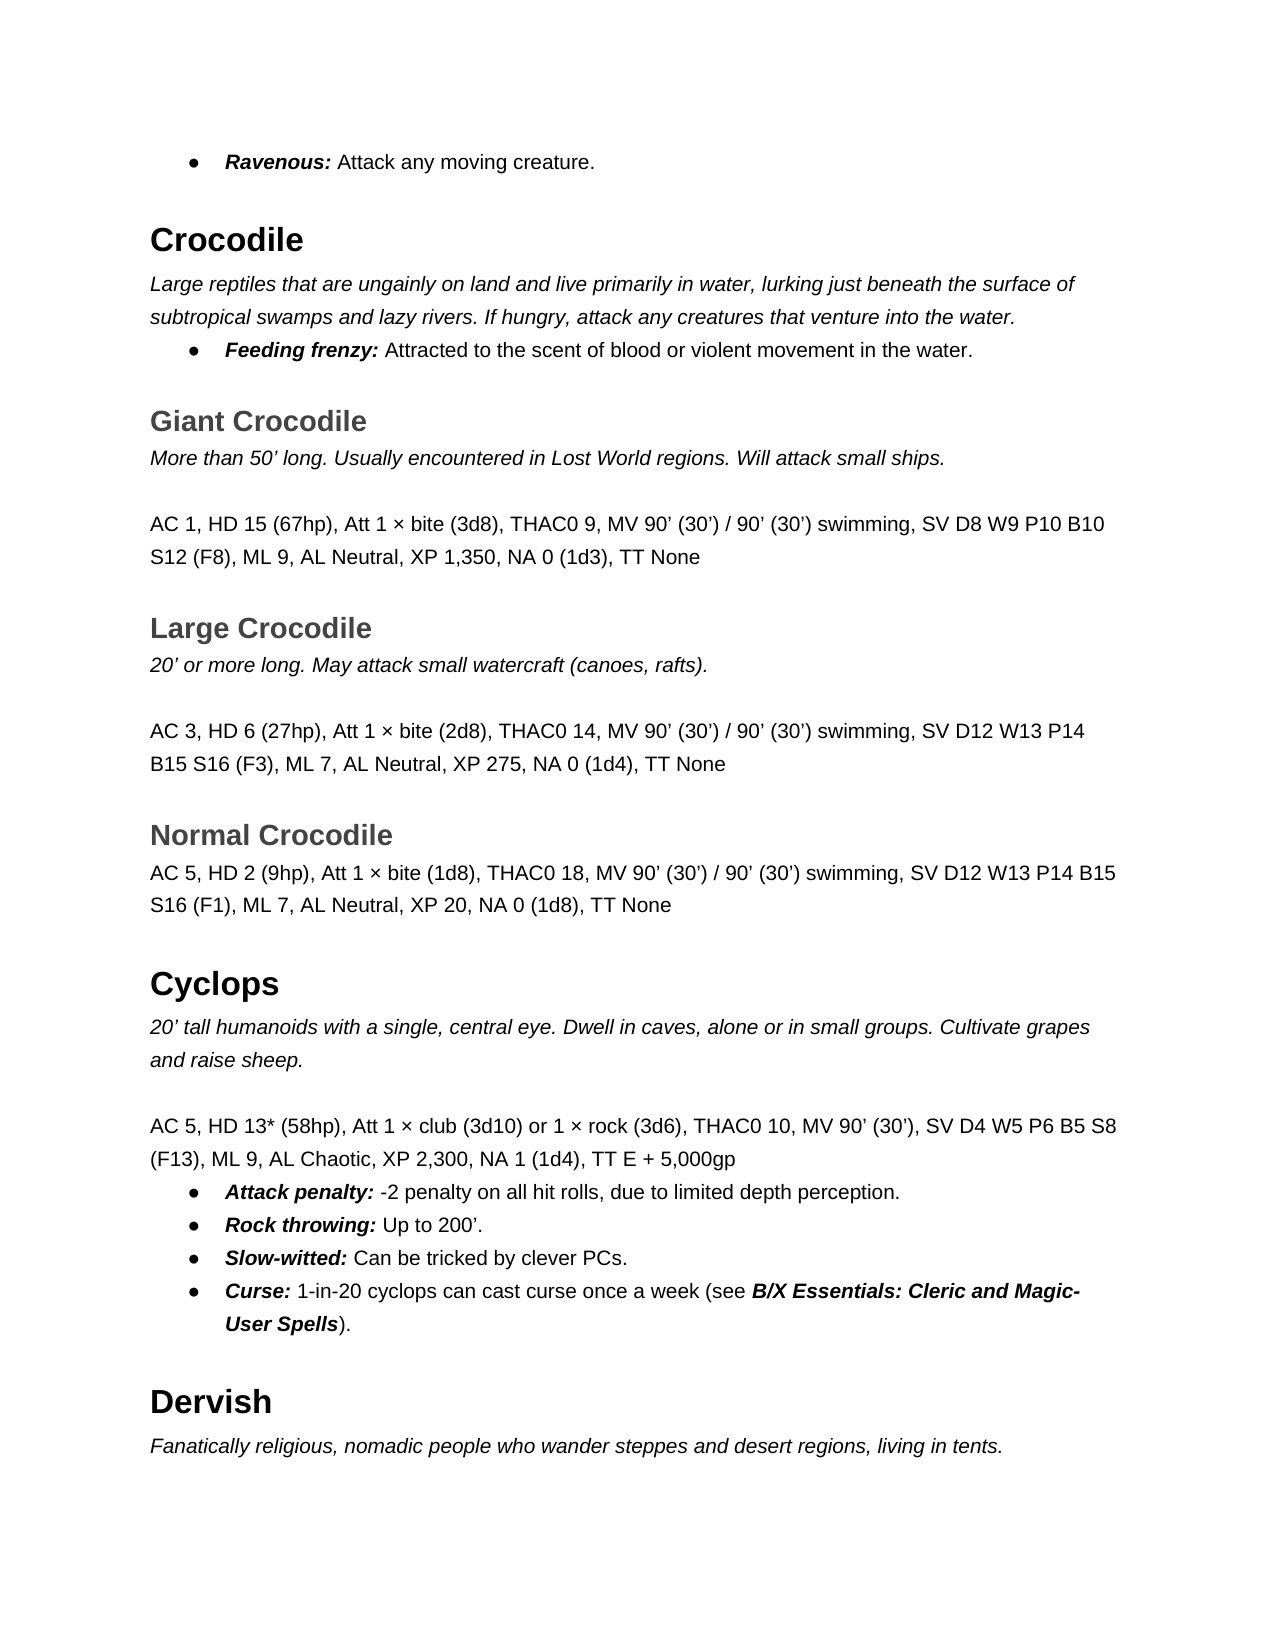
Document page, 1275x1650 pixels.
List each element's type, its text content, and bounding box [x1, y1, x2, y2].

text AC 5, HD 2 (9hp), Att 1 × bite (1d8), THAC0 18, MV 90’ (30’) / 90’ (30’) swimming, SV D12 W13 P14 B15 S16 (F1), ML 7, AL Neutral, XP 20, NA 0 (1d8), TT None [150, 860, 1125, 917]
text AC 3, HD 6 (27hp), Att 1 × bite (2d8), THAC0 14, MV 90’ (30’) / 90’ (30’) swimming, SV D12 W13 P14 B15 S16 (F3), ML 7, AL Neutral, XP 275, NA 0 (1d4), TT None [150, 719, 1125, 776]
text 20’ tall humanoids with a single, central eye. Dwell in caves, alone or in small groups. Cultivate grapes and raise sheep. [150, 1015, 1125, 1072]
subtitle Normal Crocodile [150, 818, 1125, 852]
text 20’ or more long. May attack small watercraft (canoes, rafts). [150, 653, 1125, 677]
subtitle Large Crocodile [150, 611, 1125, 645]
list Attack penalty: -2 penalty on all hit rolls, due to limited depth perception. [187, 1180, 1125, 1204]
subtitle Crocodile [150, 221, 1125, 259]
text More than 50’ long. Usually encountered in Lost World regions. Will attack small ships. [150, 446, 1125, 470]
subtitle Dervish [150, 1382, 1125, 1421]
subtitle Cyclops [150, 964, 1125, 1002]
subtitle Giant Crocodile [150, 404, 1125, 437]
list Ravenous: Attack any moving creature. [187, 150, 1125, 174]
list Curse: 1-in-20 cyclops can cast curse once a week (see B/X Essentials: Cleric and Magic-User Spells). [187, 1279, 1125, 1336]
text AC 5, HD 13* (58hp), Att 1 × club (3d10) or 1 × rock (3d6), THAC0 10, MV 90’ (30’), SV D4 W5 P6 B5 S8 (F13), ML 9, AL Chaotic, XP 2,300, NA 1 (1d4), TT E + 5,000gp [150, 1114, 1125, 1171]
text Fanatically religious, nomadic people who wander steppes and desert regions, living in tents. [150, 1433, 1125, 1457]
list Slow-witted: Can be tricked by clever PCs. [187, 1246, 1125, 1270]
text Large reptiles that are ungainly on land and live primarily in water, lurking just beneath the surface of subtropical swamps and lazy rivers. If hungry, attack any creatures that venture into the water. [150, 271, 1125, 328]
text AC 1, HD 15 (67hp), Att 1 × bite (3d8), THAC0 9, MV 90’ (30’) / 90’ (30’) swimming, SV D8 W9 P10 B10 S12 (F8), ML 9, AL Neutral, XP 1,350, NA 0 (1d3), TT None [150, 512, 1125, 569]
list Feeding frenzy: Attracted to the scent of blood or violent movement in the water. [187, 337, 1125, 361]
list Rock throwing: Up to 200’. [187, 1213, 1125, 1237]
